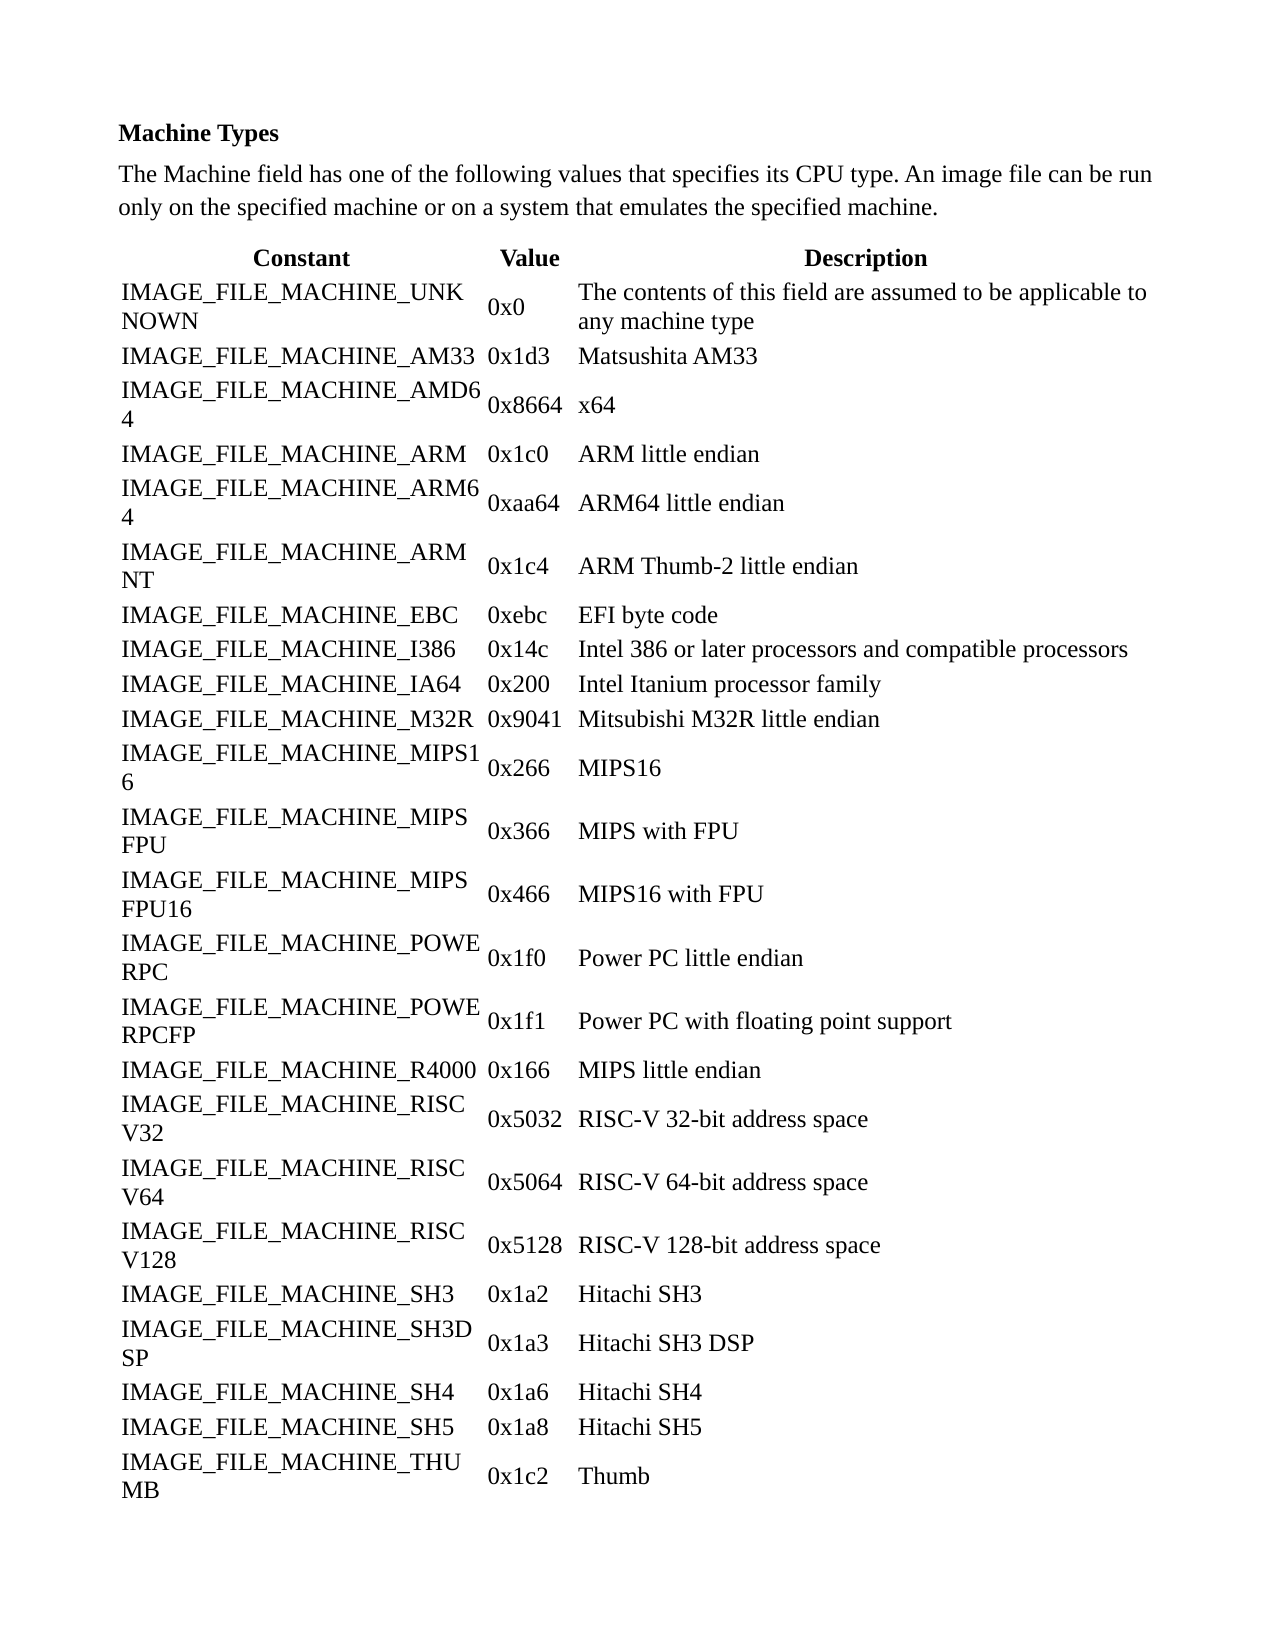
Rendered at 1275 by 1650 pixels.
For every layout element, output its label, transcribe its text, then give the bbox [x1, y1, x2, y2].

table_cell IMAGE_FILE_MACHINE_THUMB [118, 1444, 484, 1507]
table_cell IMAGE_FILE_MACHINE_SH3DSP [118, 1311, 484, 1374]
table_cell MIPS with FPU [575, 799, 1157, 862]
table_cell RISC-V 32-bit address space [575, 1087, 1157, 1150]
table_cell IMAGE_FILE_MACHINE_RISCV64 [118, 1150, 484, 1213]
table_cell 0x166 [485, 1052, 575, 1087]
table_cell 0x1c0 [485, 436, 575, 470]
table_cell ARM64 little endian [575, 470, 1157, 534]
table_cell IMAGE_FILE_MACHINE_M32R [118, 701, 484, 735]
table_cell MIPS16 with FPU [575, 862, 1157, 925]
table_cell 0x9041 [485, 701, 575, 735]
table_cell 0x5064 [485, 1150, 575, 1213]
table_cell x64 [575, 373, 1157, 436]
table_cell 0x0 [485, 275, 575, 338]
table_cell IMAGE_FILE_MACHINE_MIPSFPU16 [118, 862, 484, 925]
table_cell 0x366 [485, 799, 575, 862]
table_cell 0x1f1 [485, 989, 575, 1052]
table_cell Hitachi SH5 [575, 1409, 1157, 1444]
table_cell ARM little endian [575, 436, 1157, 470]
table_cell Intel Itanium processor family [575, 666, 1157, 701]
table_cell Matsushita AM33 [575, 338, 1157, 372]
table_cell 0x8664 [485, 373, 575, 436]
table_cell IMAGE_FILE_MACHINE_IA64 [118, 666, 484, 701]
table_cell IMAGE_FILE_MACHINE_I386 [118, 632, 484, 666]
table_cell 0x5128 [485, 1213, 575, 1277]
table_cell IMAGE_FILE_MACHINE_POWERPCFP [118, 989, 484, 1052]
table_cell 0x1a6 [485, 1375, 575, 1409]
table_cell IMAGE_FILE_MACHINE_UNKNOWN [118, 275, 484, 338]
table_cell Intel 386 or later processors and compatible processors [575, 632, 1157, 666]
table_cell Power PC with floating point support [575, 989, 1157, 1052]
table_cell Power PC little endian [575, 925, 1157, 989]
table_cell IMAGE_FILE_MACHINE_AM33 [118, 338, 484, 372]
table_cell Mitsubishi M32R little endian [575, 701, 1157, 735]
table_cell 0xebc [485, 597, 575, 632]
table_cell IMAGE_FILE_MACHINE_R4000 [118, 1052, 484, 1087]
table_cell IMAGE_FILE_MACHINE_SH4 [118, 1375, 484, 1409]
table_cell IMAGE_FILE_MACHINE_POWERPC [118, 925, 484, 989]
table_cell IMAGE_FILE_MACHINE_ARM [118, 436, 484, 470]
table_cell 0x1a3 [485, 1311, 575, 1374]
text The Machine field has one of the following values that specifies its CPU type. An image file can be run only on the specified machine or on a system that emulates the specified machine. [118, 159, 1157, 221]
table_cell 0x1c2 [485, 1444, 575, 1507]
table_cell Hitachi SH3 [575, 1277, 1157, 1311]
table_header Constant [118, 240, 484, 274]
table_cell 0x14c [485, 632, 575, 666]
table_cell Hitachi SH4 [575, 1375, 1157, 1409]
table_cell IMAGE_FILE_MACHINE_MIPS16 [118, 735, 484, 799]
table_cell IMAGE_FILE_MACHINE_MIPSFPU [118, 799, 484, 862]
table_cell 0x200 [485, 666, 575, 701]
table_cell Hitachi SH3 DSP [575, 1311, 1157, 1374]
table_cell 0x1c4 [485, 534, 575, 597]
table_cell 0x466 [485, 862, 575, 925]
table_cell 0x5032 [485, 1087, 575, 1150]
table_cell MIPS16 [575, 735, 1157, 799]
table_cell IMAGE_FILE_MACHINE_RISCV128 [118, 1213, 484, 1277]
table_cell IMAGE_FILE_MACHINE_AMD64 [118, 373, 484, 436]
table_cell Thumb [575, 1444, 1157, 1507]
table_cell The contents of this field are assumed to be applicable to any machine type [575, 275, 1157, 338]
table_cell 0xaa64 [485, 470, 575, 534]
table_cell MIPS little endian [575, 1052, 1157, 1087]
table_cell IMAGE_FILE_MACHINE_EBC [118, 597, 484, 632]
table_cell 0x1a8 [485, 1409, 575, 1444]
table_header Description [575, 240, 1157, 274]
table_header Value [485, 240, 575, 274]
table_cell IMAGE_FILE_MACHINE_ARMNT [118, 534, 484, 597]
table_cell RISC-V 128-bit address space [575, 1213, 1157, 1277]
table_cell IMAGE_FILE_MACHINE_RISCV32 [118, 1087, 484, 1150]
table_cell EFI byte code [575, 597, 1157, 632]
table_cell 0x1a2 [485, 1277, 575, 1311]
table_cell 0x1f0 [485, 925, 575, 989]
table_cell 0x266 [485, 735, 575, 799]
table_cell IMAGE_FILE_MACHINE_ARM64 [118, 470, 484, 534]
table_cell 0x1d3 [485, 338, 575, 372]
table_cell IMAGE_FILE_MACHINE_SH3 [118, 1277, 484, 1311]
subtitle Machine Types [118, 118, 1157, 147]
table_cell ARM Thumb-2 little endian [575, 534, 1157, 597]
table_cell RISC-V 64-bit address space [575, 1150, 1157, 1213]
table_cell IMAGE_FILE_MACHINE_SH5 [118, 1409, 484, 1444]
